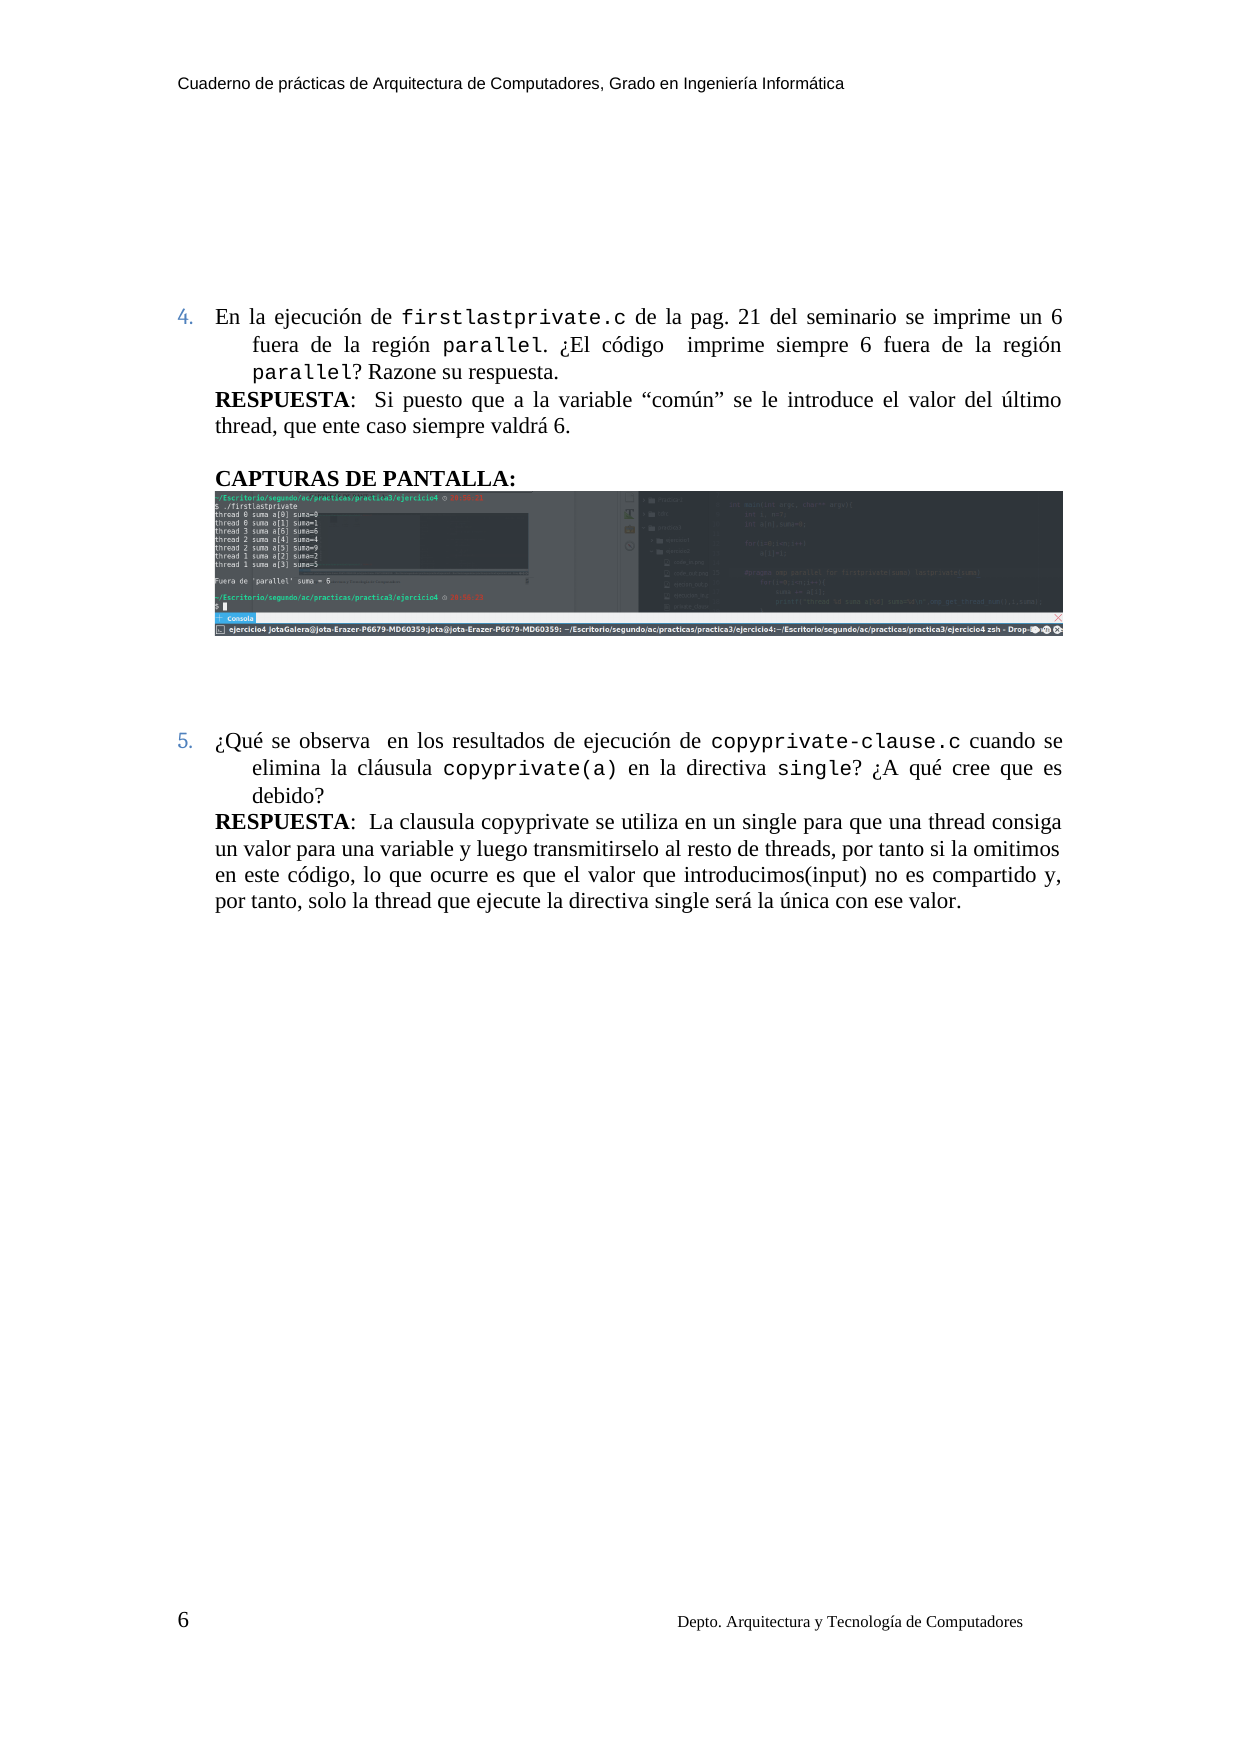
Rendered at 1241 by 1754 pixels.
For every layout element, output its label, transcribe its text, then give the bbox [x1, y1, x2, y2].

list ¿Qué se observa en los resultados de ejecución de copyprivate-clause.c cuando se elimina la cláusula copyprivate(a) en la directiva single? ¿A qué cree que es debido? [177, 727, 1063, 808]
text RESPUESTA: Si puesto que a la variable “común” se le introduce el valor del último thread, que ente caso siempre valdrá 6. [215, 386, 1063, 439]
text CAPTURAS DE PANTALLA: [215, 465, 1063, 491]
text en este código, lo que ocurre es que el valor que introducimos(input) no es compartido y, por tanto, solo la thread que ejecute la directiva single será la única con ese valor. [215, 861, 1063, 914]
list En la ejecución de firstlastprivate.c de la pag. 21 del seminario se imprime un 6 fuera de la región parallel. ¿El código imprime siempre 6 fuera de la región parallel? Razone su respuesta. [177, 303, 1063, 386]
picture [214, 491, 1063, 636]
text RESPUESTA: La clausula copyprivate se utiliza en un single para que una thread consiga un valor para una variable y luego transmitirselo al resto de threads, por tanto si la omitimos [215, 808, 1063, 861]
